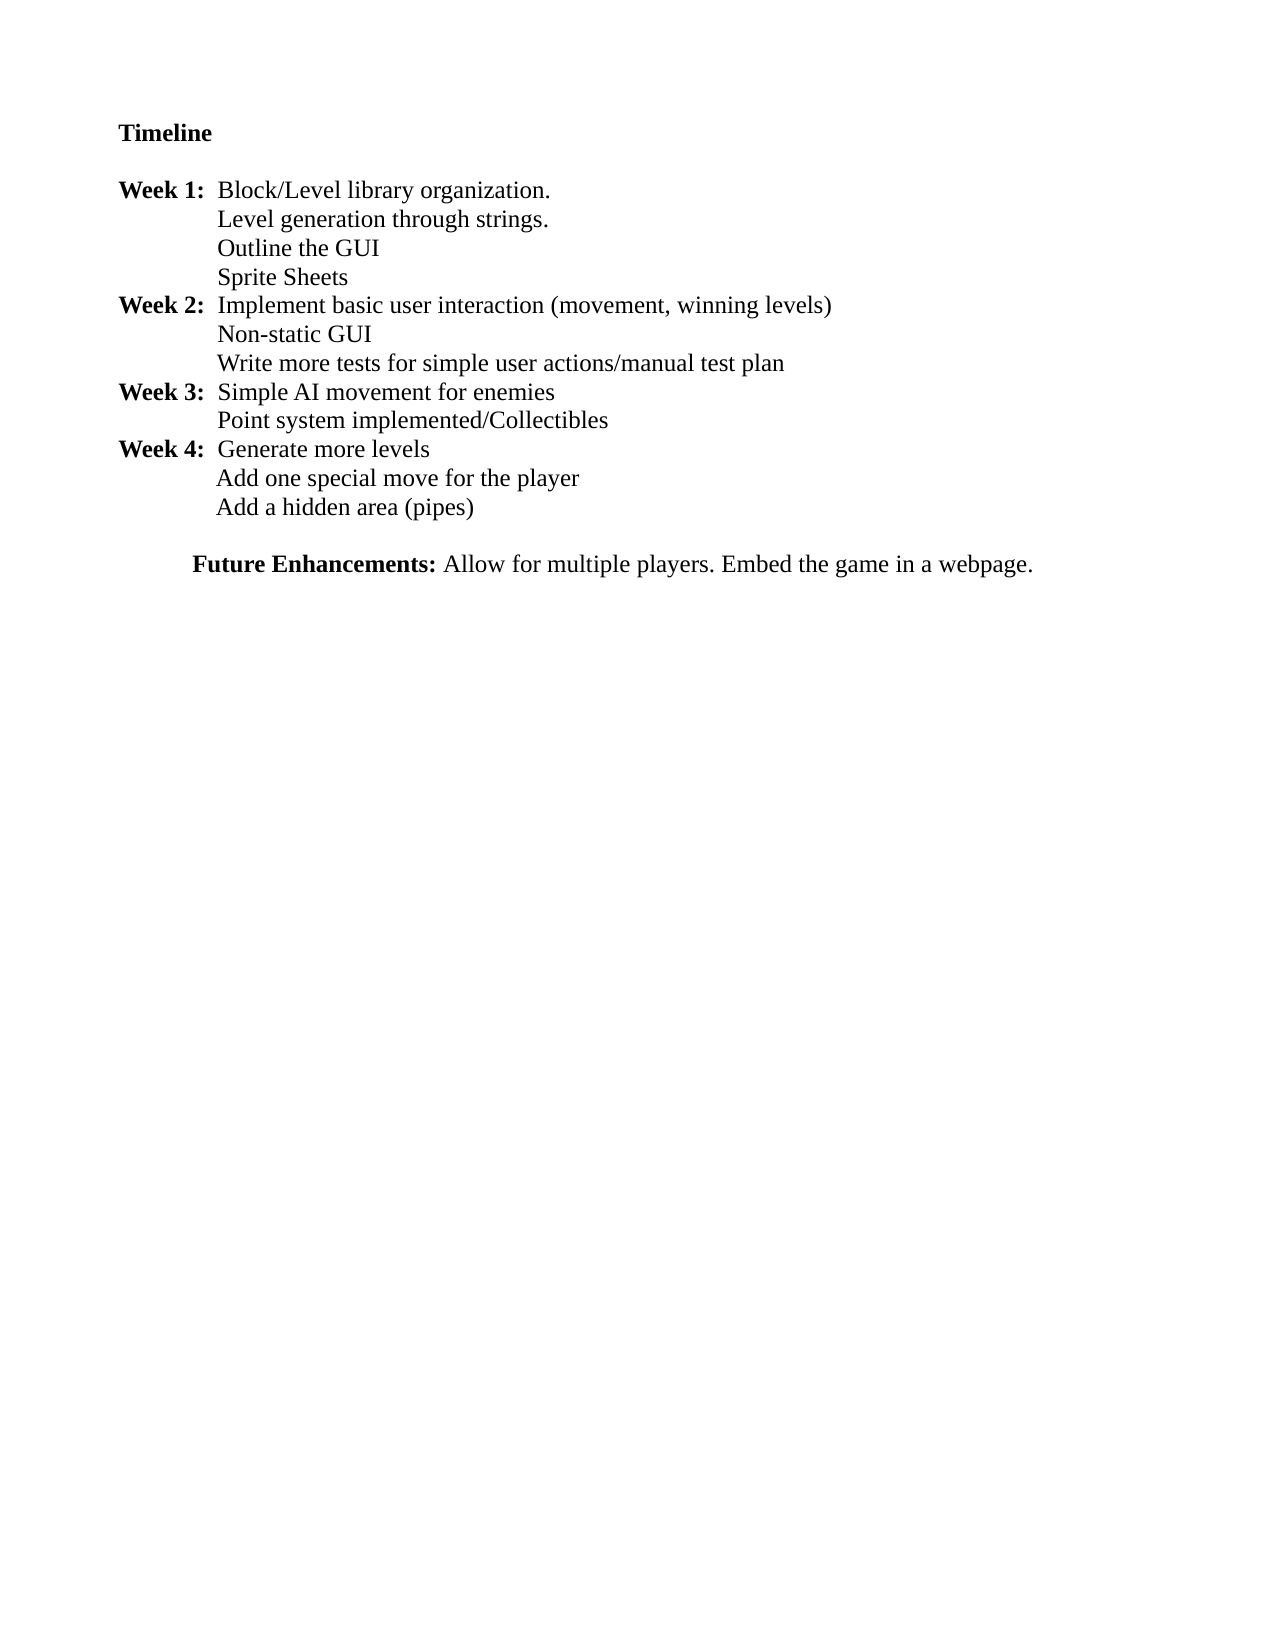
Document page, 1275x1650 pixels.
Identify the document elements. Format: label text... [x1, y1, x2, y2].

text Week 2: Implement basic user interaction (movement, winning levels) [118, 291, 1157, 319]
text Add one special move for the player [118, 463, 1157, 492]
text Write more tests for simple user actions/manual test plan [118, 348, 1157, 377]
text Timeline [118, 118, 1157, 147]
text Point system implemented/Collectibles [118, 406, 1157, 434]
text Sprite Sheets [118, 262, 1157, 291]
text Week 4: Generate more levels [118, 434, 1157, 463]
text Week 1: Block/Level library organization. [118, 176, 1157, 204]
text Add a hidden area (pipes) [118, 492, 1157, 521]
text Level generation through strings. [118, 204, 1157, 233]
text Week 3: Simple AI movement for enemies [118, 377, 1157, 406]
text Outline the GUI [118, 233, 1157, 262]
text Future Enhancements: Allow for multiple players. Embed the game in a webpage. [118, 549, 1157, 578]
text Non-static GUI [118, 319, 1157, 348]
